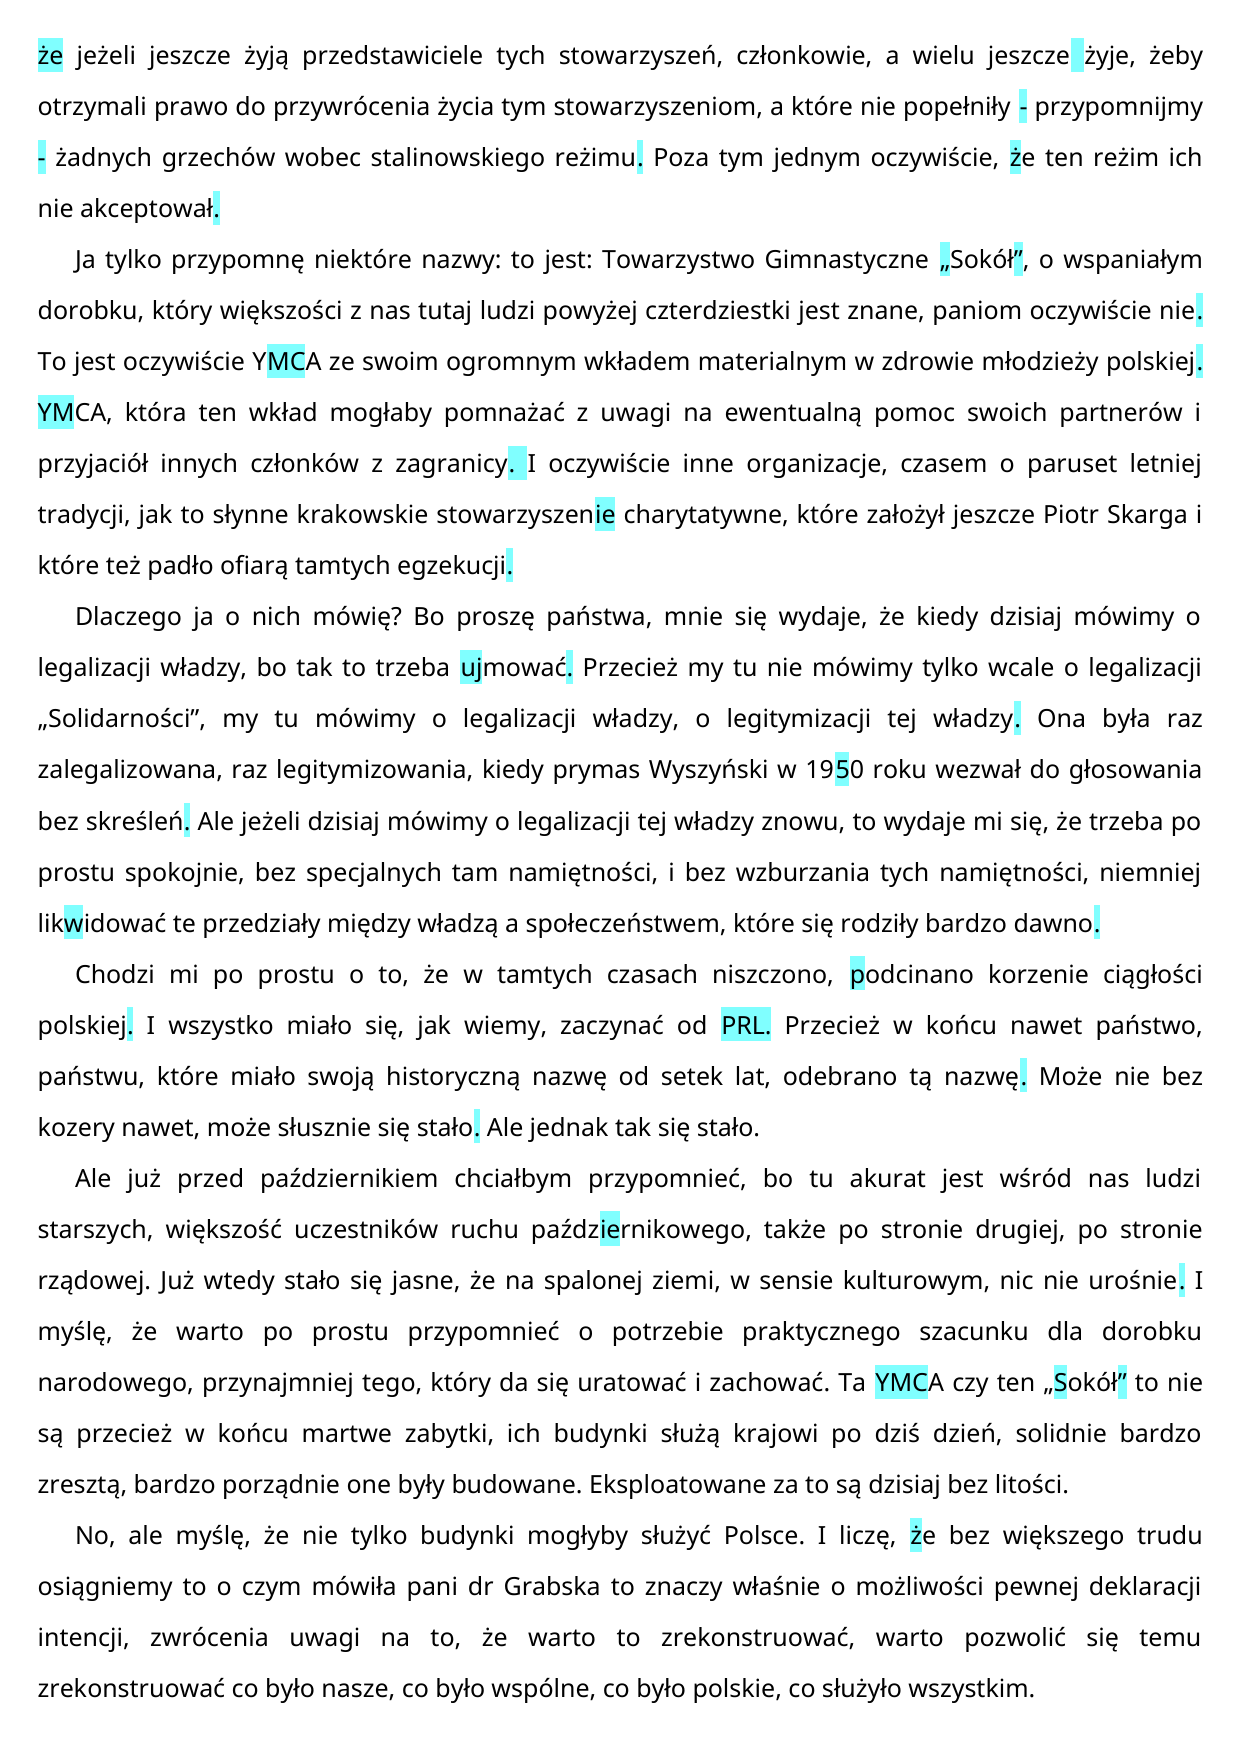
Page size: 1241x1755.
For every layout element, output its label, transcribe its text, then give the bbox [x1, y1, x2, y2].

text No, ale myślę, że nie tylko budynki mogłyby służyć Polsce. I liczę, że bez większego trudu osiągniemy to o czym mówiła pani dr Grabska to znaczy właśnie o możliwości pewnej deklaracji intencji, zwrócenia uwagi na to, że warto to zrekonstruować, warto pozwolić się temu zrekonstruować co było nasze, co było wspólne, co było polskie, co służyło wszystkim. [37, 1518, 1203, 1705]
text Ale już przed październikiem chciałbym przypomnieć, bo tu akurat jest wśród nas ludzi starszych, większość uczestników ruchu październikowego, także po stronie drugiej, po stronie rządowej. Już wtedy stało się jasne, że na spalonej ziemi, w sensie kulturowym, nic nie urośnie. I myślę, że warto po prostu przypomnieć o potrzebie praktycznego szacunku dla dorobku narodowego, przynajmniej tego, który da się uratować i zachować. Ta YMCA czy ten „Sokół” to nie są przecież w końcu martwe zabytki, ich budynki służą krajowi po dziś dzień, solidnie bardzo zresztą, bardzo porządnie one były budowane. Eksploatowane za to są dzisiaj bez litości. [37, 1160, 1203, 1501]
text Chodzi mi po prostu o to, że w tamtych czasach niszczono, podcinano korzenie ciągłości polskiej. I wszystko miało się, jak wiemy, zaczynać od PRL. Przecież w końcu nawet państwo, państwu, które miało swoją historyczną nazwę od setek lat, odebrano tą nazwę. Może nie bez kozery nawet, może słusznie się stało. Ale jednak tak się stało. [37, 956, 1203, 1143]
text Dlaczego ja o nich mówię? Bo proszę państwa, mnie się wydaje, że kiedy dzisiaj mówimy o legalizacji władzy, bo tak to trzeba ujmować. Przecież my tu nie mówimy tylko wcale o legalizacji „Solidarności”, my tu mówimy o legalizacji władzy, o legitymizacji tej władzy. Ona była raz zalegalizowana, raz legitymizowania, kiedy prymas Wyszyński w 1950 roku wezwał do głosowania bez skreśleń. Ale jeżeli dzisiaj mówimy o legalizacji tej władzy znowu, to wydaje mi się, że trzeba po prostu spokojnie, bez specjalnych tam namiętności, i bez wzburzania tych namiętności, niemniej likwidować te przedziały między władzą a społeczeństwem, które się rodziły bardzo dawno. [37, 599, 1203, 939]
text Ja tylko przypomnę niektóre nazwy: to jest: Towarzystwo Gimnastyczne „Sokół”, o wspaniałym dorobku, który większości z nas tutaj ludzi powyżej czterdziestki jest znane, paniom oczywiście nie. To jest oczywiście YMCA ze swoim ogromnym wkładem materialnym w zdrowie młodzieży polskiej. YMCA, która ten wkład mogłaby pomnażać z uwagi na ewentualną pomoc swoich partnerów i przyjaciół innych członków z zagranicy. I oczywiście inne organizacje, czasem o paruset letniej tradycji, jak to słynne krakowskie stowarzyszenie charytatywne, które założył jeszcze Piotr Skarga i które też padło ofiarą tamtych egzekucji. [37, 242, 1203, 582]
text że jeżeli jeszcze żyją przedstawiciele tych stowarzyszeń, członkowie, a wielu jeszcze żyje, żeby otrzymali prawo do przywrócenia życia tym stowarzyszeniom, a które nie popełniły - przypomnijmy - żadnych grzechów wobec stalinowskiego reżimu. Poza tym jednym oczywiście, że ten reżim ich nie akceptował. [37, 37, 1203, 225]
